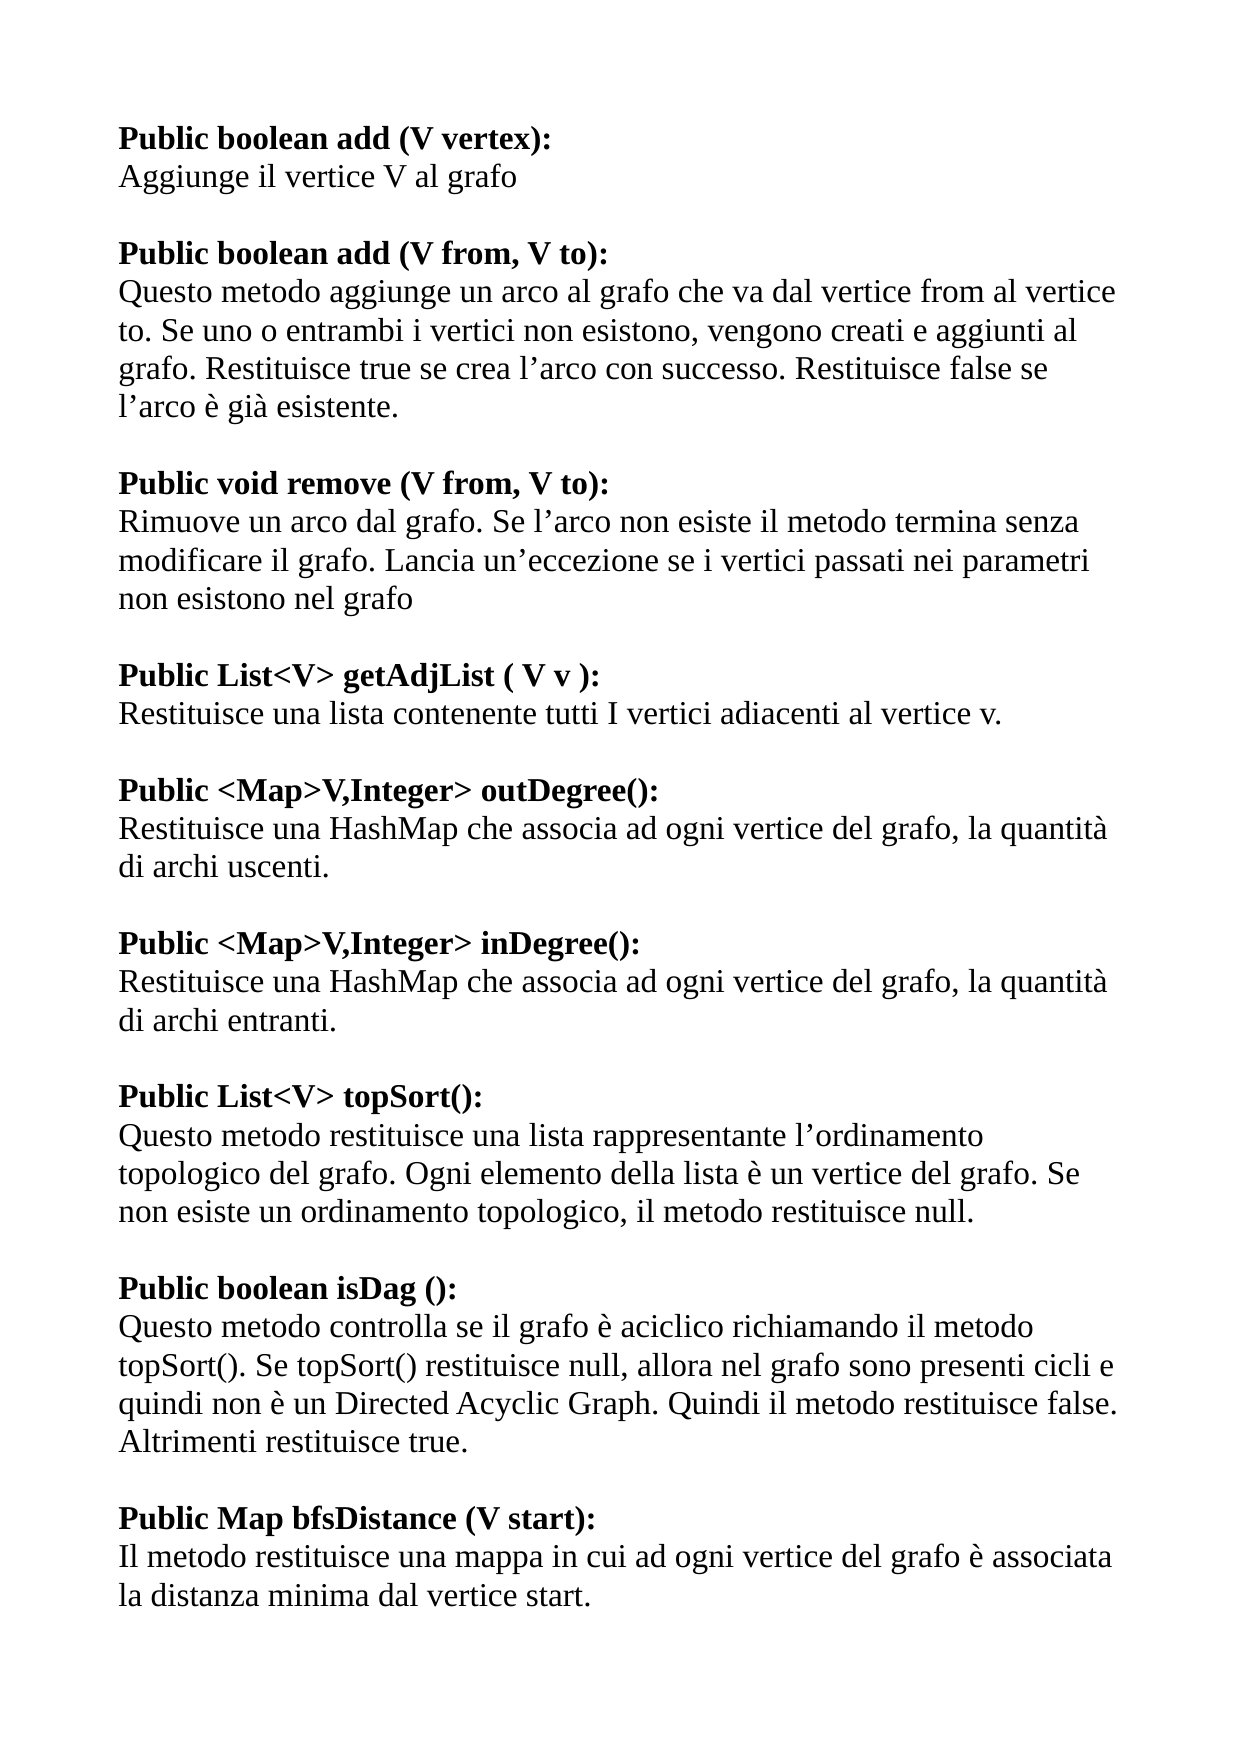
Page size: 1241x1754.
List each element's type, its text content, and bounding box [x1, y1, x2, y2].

text Public boolean add (V from, V to): [118, 233, 1122, 271]
text Questo metodo controlla se il grafo è aciclico richiamando il metodo topSort(). Se topSort() restituisce null, allora nel grafo sono presenti cicli e quindi non è un Directed Acyclic Graph. Quindi il metodo restituisce false. Altrimenti restituisce true. [118, 1306, 1122, 1460]
text Questo metodo aggiunge un arco al grafo che va dal vertice from al vertice to. Se uno o entrambi i vertici non esistono, vengono creati e aggiunti al grafo. Restituisce true se crea l’arco con successo. Restituisce false se l’arco è già esistente. [118, 271, 1122, 425]
text Questo metodo restituisce una lista rappresentante l’ordinamento topologico del grafo. Ogni elemento della lista è un vertice del grafo. Se non esiste un ordinamento topologico, il metodo restituisce null. [118, 1115, 1122, 1230]
text Public boolean add (V vertex): [118, 118, 1122, 156]
text Public boolean isDag (): [118, 1268, 1122, 1306]
text Public List<V> topSort(): [118, 1076, 1122, 1115]
text Restituisce una HashMap che associa ad ogni vertice del grafo, la quantità di archi uscenti. [118, 808, 1122, 885]
text Public <Map>V,Integer> outDegree(): [118, 770, 1122, 808]
text Aggiunge il vertice V al grafo [118, 156, 1122, 195]
text Public void remove (V from, V to): [118, 463, 1122, 501]
text Restituisce una HashMap che associa ad ogni vertice del grafo, la quantità di archi entranti. [118, 961, 1122, 1038]
text Public Map bfsDistance (V start): [118, 1498, 1122, 1536]
text Public List<V> getAdjList ( V v ): [118, 655, 1122, 693]
text Restituisce una lista contenente tutti I vertici adiacenti al vertice v. [118, 693, 1122, 731]
text Public <Map>V,Integer> inDegree(): [118, 923, 1122, 961]
text Il metodo restituisce una mappa in cui ad ogni vertice del grafo è associata la distanza minima dal vertice start. [118, 1536, 1122, 1613]
text Rimuove un arco dal grafo. Se l’arco non esiste il metodo termina senza modificare il grafo. Lancia un’eccezione se i vertici passati nei parametri non esistono nel grafo [118, 501, 1122, 616]
